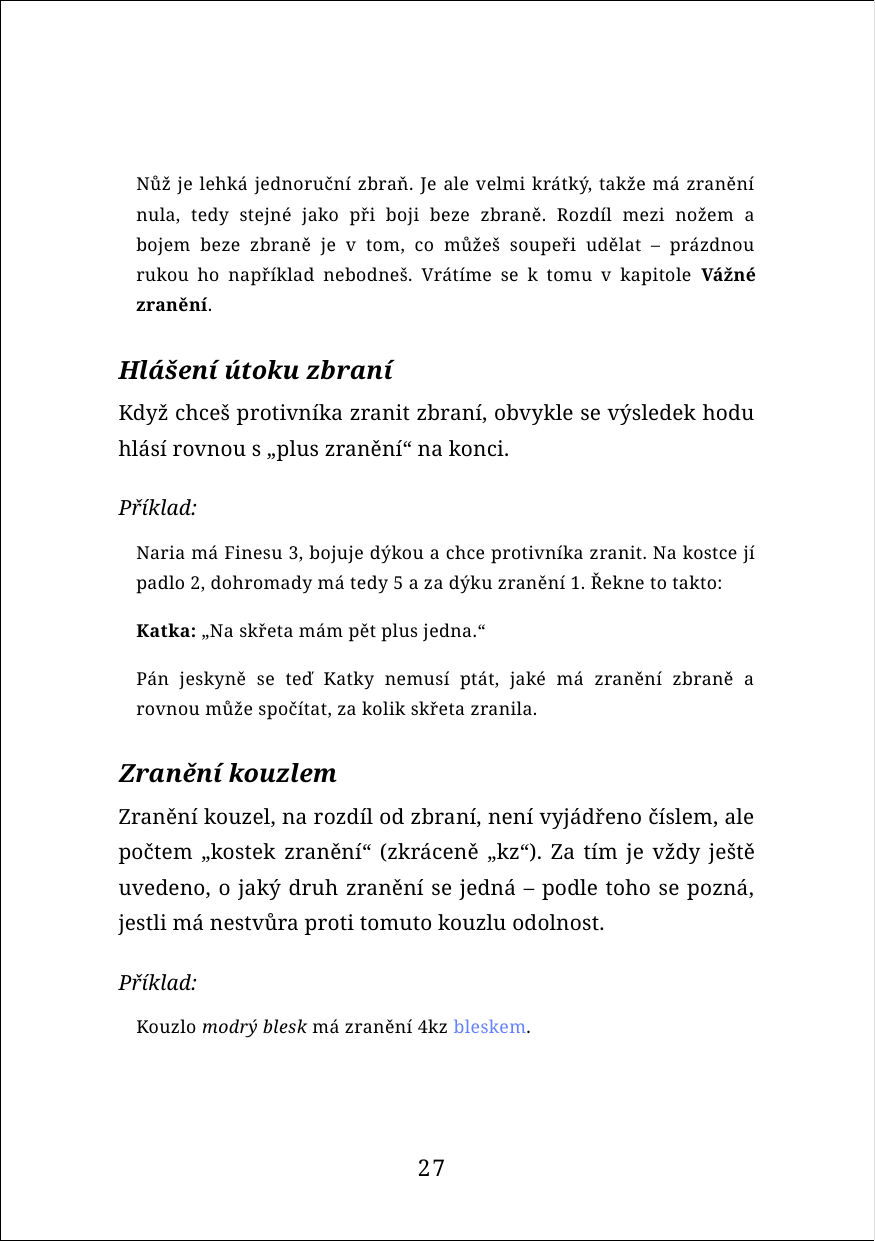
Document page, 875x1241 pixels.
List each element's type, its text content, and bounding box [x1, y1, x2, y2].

subtitle Zranění kouzlem [118, 756, 756, 790]
text Příklad: [118, 968, 756, 996]
subtitle Hlášení útoku zbraní [118, 352, 756, 386]
text Zranění kouzel, na rozdíl od zbraní, není vyjádřeno číslem, ale počtem „kostek zranění“ (zkráceně „kz“). Za tím je vždy ještě uvedeno, o jaký druh zranění se jedná – podle toho se pozná, jestli má nestvůra proti tomuto kouzlu odolnost. [118, 802, 756, 937]
text Naria má Finesu 3, bojuje dýkou a chce protivníka zranit. Na kostce jí padlo 2, dohromady má tedy 5 a za dýku zranění 1. Řekne to takto: [136, 540, 756, 594]
text Příklad: [118, 493, 756, 521]
text Když chceš protivníka zranit zbraní, obvykle se výsledek hodu hlásí rovnou s „plus zranění“ na konci. [118, 398, 756, 462]
text Nůž je lehká jednoruční zbraň. Je ale velmi krátký, takže má zranění nula, tedy stejné jako při boji beze zbraně. Rozdíl mezi nožem a bojem beze zbraně je v tom, co můžeš soupeři udělat – prázdnou rukou ho například nebodneš. Vrátíme se k tomu v kapitole Vážné zranění. [136, 172, 756, 317]
text Katka: „Na skřeta mám pět plus jedna.“ [136, 618, 756, 642]
text Pán jeskyně se teď Katky nemusí ptát, jaké má zranění zbraně a rovnou může spočítat, za kolik skřeta zranila. [136, 666, 756, 721]
text Kouzlo modrý blesk má zranění 4kz bleskem. [136, 1015, 756, 1039]
